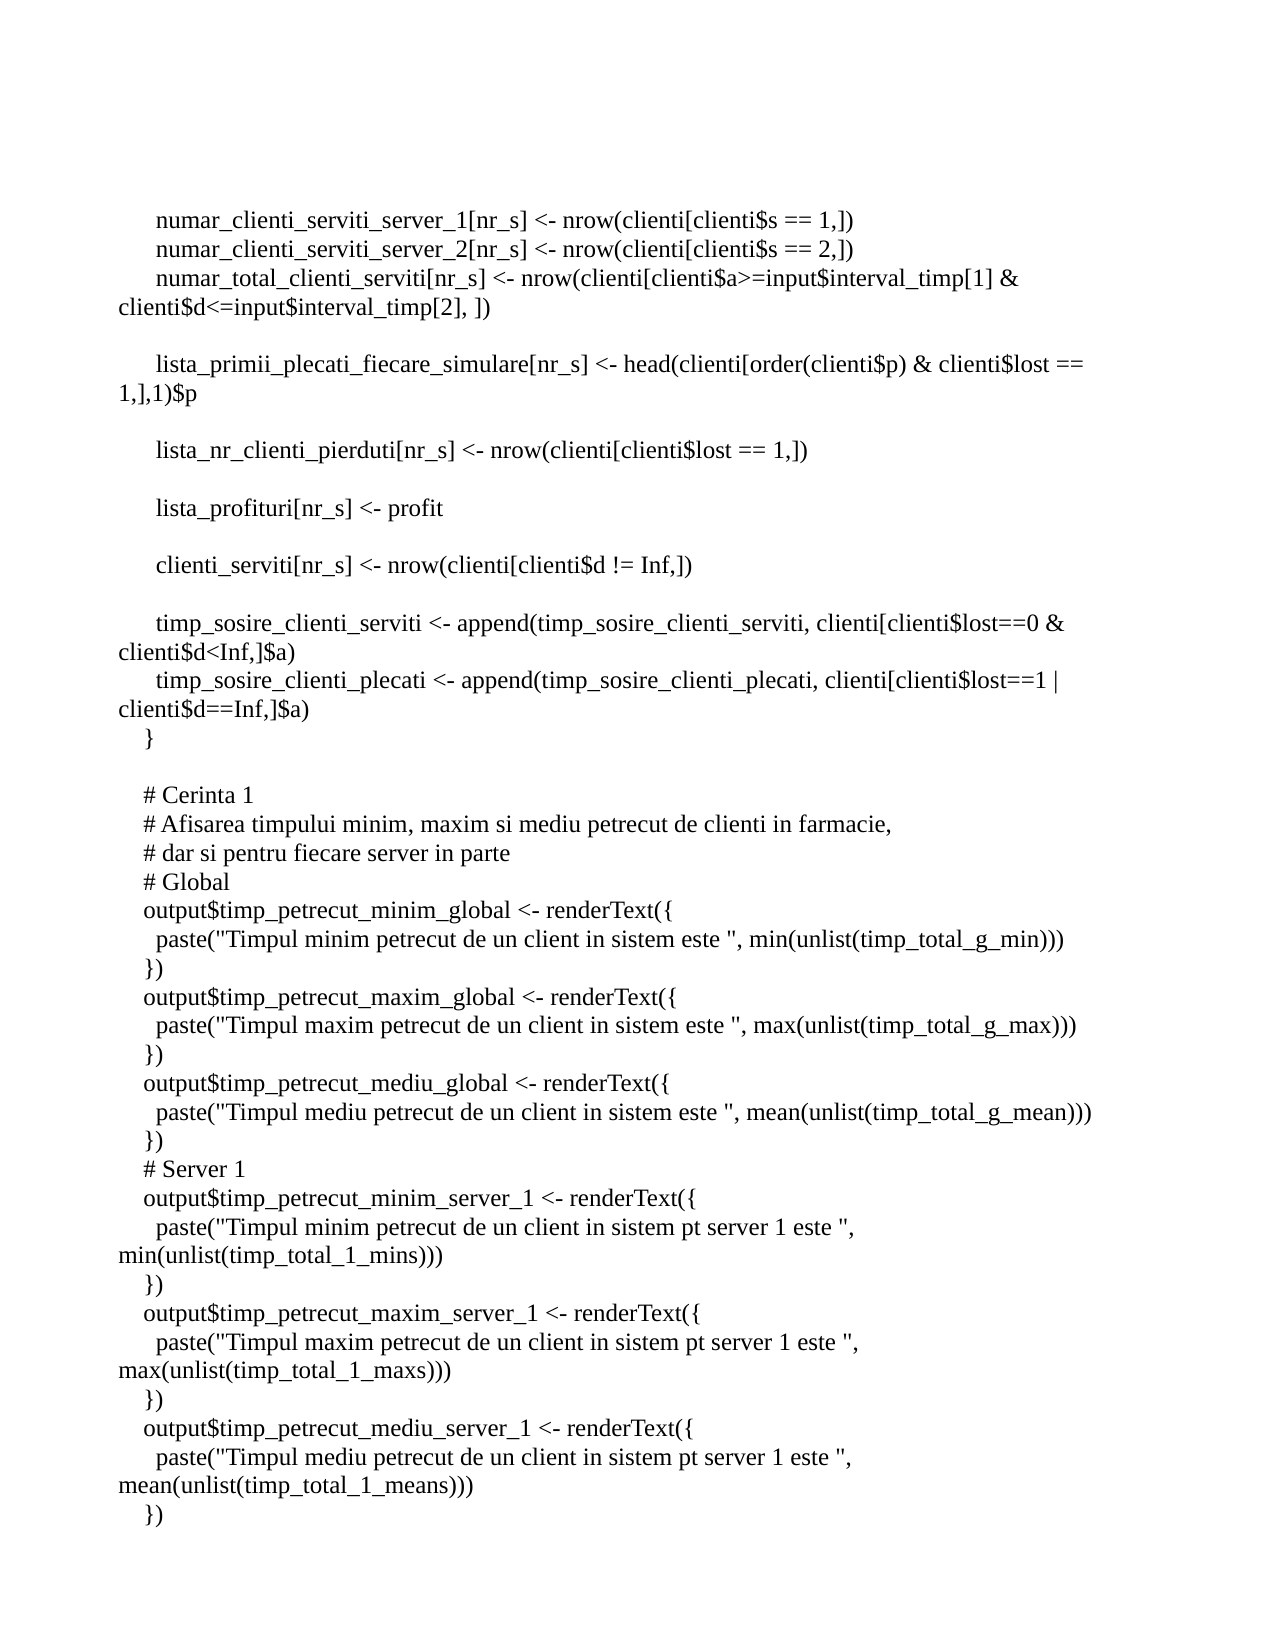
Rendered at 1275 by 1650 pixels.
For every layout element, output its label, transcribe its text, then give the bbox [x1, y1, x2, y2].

text numar_total_clienti_serviti[nr_s] <- nrow(clienti[clienti$a>=input$interval_timp[1] & clienti$d<=input$interval_timp[2], ]) [118, 263, 1157, 321]
text output$timp_petrecut_mediu_server_1 <- renderText({ [118, 1413, 1157, 1442]
text # Server 1 [118, 1154, 1157, 1183]
text # Cerinta 1 [118, 781, 1157, 809]
text paste("Timpul mediu petrecut de un client in sistem pt server 1 este ", mean(unlist(timp_total_1_means))) [118, 1442, 1157, 1499]
text }) [118, 1499, 1157, 1528]
text lista_nr_clienti_pierduti[nr_s] <- nrow(clienti[clienti$lost == 1,]) [118, 436, 1157, 464]
text }) [118, 1269, 1157, 1298]
text output$timp_petrecut_maxim_server_1 <- renderText({ [118, 1298, 1157, 1327]
text lista_primii_plecati_fiecare_simulare[nr_s] <- head(clienti[order(clienti$p) & clienti$lost == 1,],1)$p [118, 349, 1157, 407]
text paste("Timpul minim petrecut de un client in sistem este ", min(unlist(timp_total_g_min))) [118, 924, 1157, 953]
text }) [118, 1126, 1157, 1154]
text numar_clienti_serviti_server_2[nr_s] <- nrow(clienti[clienti$s == 2,]) [118, 234, 1157, 263]
text output$timp_petrecut_minim_global <- renderText({ [118, 896, 1157, 924]
text paste("Timpul mediu petrecut de un client in sistem este ", mean(unlist(timp_total_g_mean))) [118, 1097, 1157, 1126]
text clienti_serviti[nr_s] <- nrow(clienti[clienti$d != Inf,]) [118, 551, 1157, 579]
text paste("Timpul maxim petrecut de un client in sistem pt server 1 este ", max(unlist(timp_total_1_maxs))) [118, 1327, 1157, 1384]
text # Afisarea timpului minim, maxim si mediu petrecut de clienti in farmacie, [118, 809, 1157, 838]
text output$timp_petrecut_mediu_global <- renderText({ [118, 1068, 1157, 1097]
text # Global [118, 867, 1157, 896]
text timp_sosire_clienti_serviti <- append(timp_sosire_clienti_serviti, clienti[clienti$lost==0 & clienti$d<Inf,]$a) [118, 608, 1157, 666]
text paste("Timpul maxim petrecut de un client in sistem este ", max(unlist(timp_total_g_max))) [118, 1011, 1157, 1039]
text numar_clienti_serviti_server_1[nr_s] <- nrow(clienti[clienti$s == 1,]) [118, 206, 1157, 234]
text timp_sosire_clienti_plecati <- append(timp_sosire_clienti_plecati, clienti[clienti$lost==1 | clienti$d==Inf,]$a) [118, 666, 1157, 723]
text } [118, 723, 1157, 752]
text }) [118, 1384, 1157, 1413]
text }) [118, 953, 1157, 982]
text output$timp_petrecut_maxim_global <- renderText({ [118, 982, 1157, 1011]
text lista_profituri[nr_s] <- profit [118, 493, 1157, 522]
text # dar si pentru fiecare server in parte [118, 838, 1157, 867]
text output$timp_petrecut_minim_server_1 <- renderText({ [118, 1183, 1157, 1212]
text }) [118, 1039, 1157, 1068]
text paste("Timpul minim petrecut de un client in sistem pt server 1 este ", min(unlist(timp_total_1_mins))) [118, 1212, 1157, 1269]
